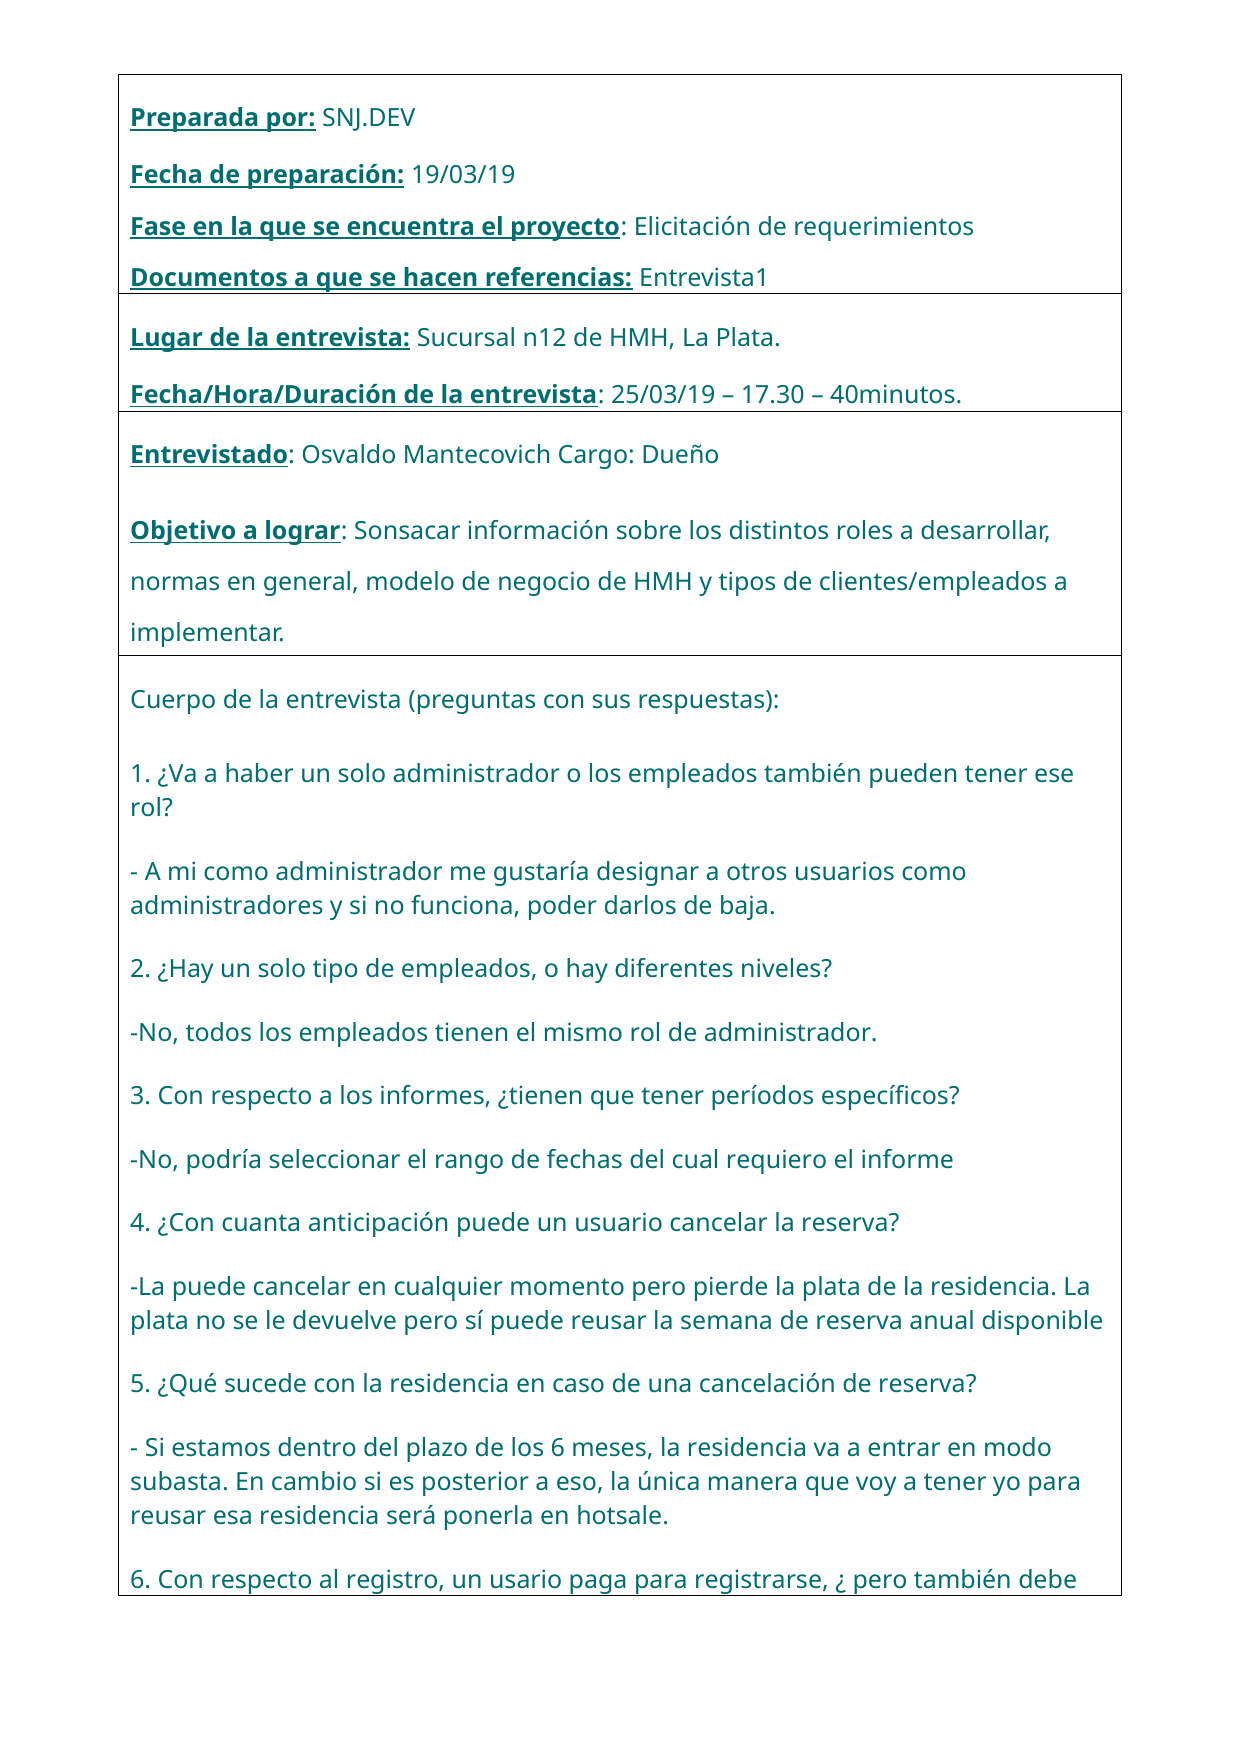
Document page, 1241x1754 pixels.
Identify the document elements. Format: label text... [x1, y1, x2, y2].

table_cell Cuerpo de la entrevista (preguntas con sus respuestas): 1. ¿Va a haber un solo administrador o los empleados también pueden tener ese rol? - A mi como administrador me gustaría designar a otros usuarios como administradores y si no funciona, poder darlos de baja. 2. ¿Hay un solo tipo de empleados, o hay diferentes niveles? -No, todos los empleados tienen el mismo rol de administrador. 3. Con respecto a los informes, ¿tienen que tener períodos específicos? -No, podría seleccionar el rango de fechas del cual requiero el informe 4. ¿Con cuanta anticipación puede un usuario cancelar la reserva? -La puede cancelar en cualquier momento pero pierde la plata de la residencia. La plata no se le devuelve pero sí puede reusar la semana de reserva anual disponible 5. ¿Qué sucede con la residencia en caso de una cancelación de reserva? - Si estamos dentro del plazo de los 6 meses, la residencia va a entrar en modo subasta. En cambio si es posterior a eso, la única manera que voy a tener yo para reusar esa residencia será ponerla en hotsale. 6. Con respecto al registro, un usario paga para registrarse, ¿ pero también debe [119, 656, 1121, 1595]
table_cell Lugar de la entrevista: Sucursal n12 de HMH, La Plata. Fecha/Hora/Duración de la entrevista: 25/03/19 – 17.30 – 40minutos. [119, 294, 1121, 411]
table_cell Entrevistado: Osvaldo Mantecovich Cargo: Dueño Objetivo a lograr: Sonsacar información sobre los distintos roles a desarrollar, normas en general, modelo de negocio de HMH y tipos de clientes/empleados a implementar. [119, 412, 1121, 655]
table_header Preparada por: SNJ.DEV Fecha de preparación: 19/03/19 Fase en la que se encuentra el proyecto: Elicitación de requerimientos Documentos a que se hacen referencias: Entrevista1 [119, 75, 1121, 293]
